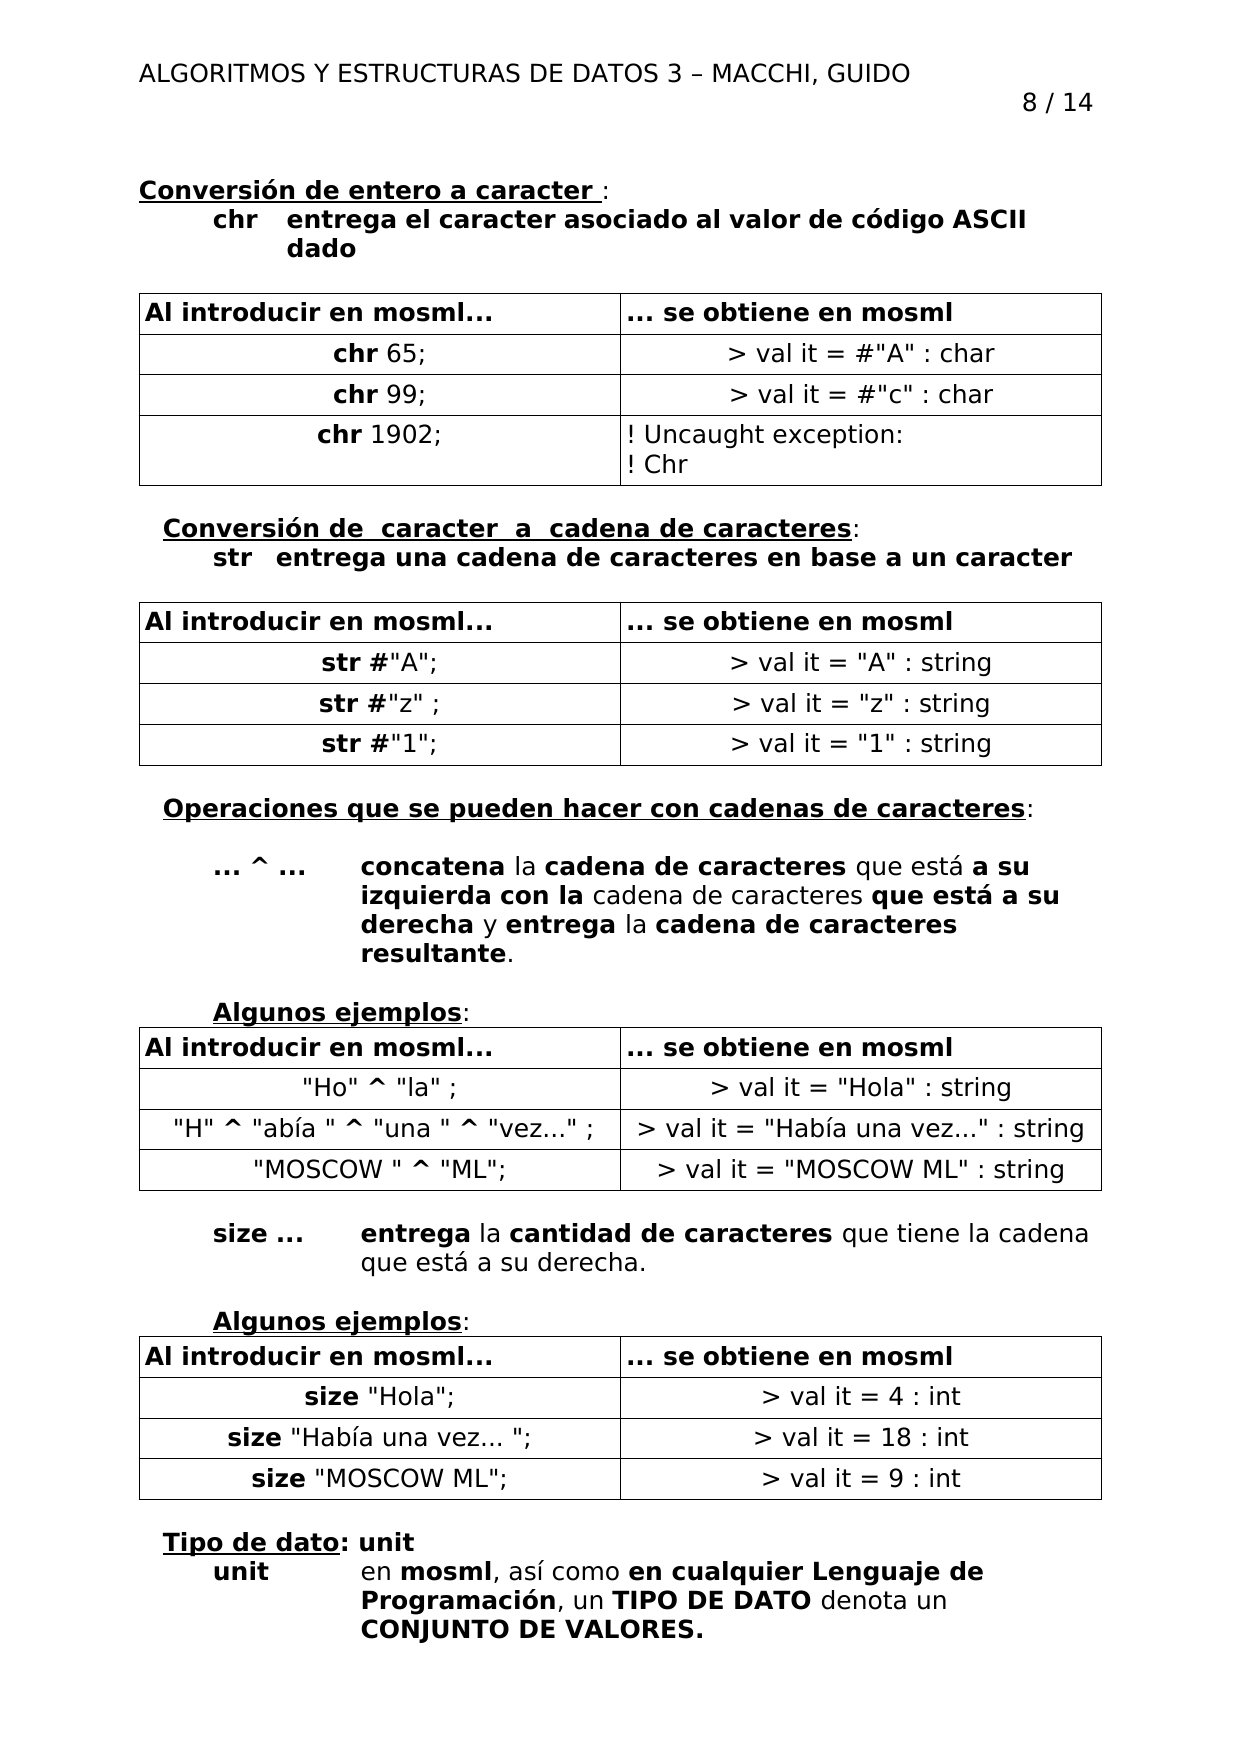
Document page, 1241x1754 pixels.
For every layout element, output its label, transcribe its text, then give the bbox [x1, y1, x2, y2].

table_cell "Ho" ^ "la" ; [140, 1069, 620, 1108]
table_cell > val it = "MOSCOW ML" : string [621, 1150, 1101, 1190]
table_cell chr 99; [140, 375, 620, 415]
text Operaciones que se pueden hacer con cadenas de caracteres: [139, 794, 1101, 823]
text Conversión de entero a caracter : [139, 176, 1101, 205]
table_cell > val it = #"A" : char [621, 335, 1101, 374]
text size ... entrega la cantidad de caracteres que tiene la cadena que está a su derecha. [139, 1219, 1101, 1278]
table_cell > val it = #"c" : char [621, 375, 1101, 415]
table_header ... se obtiene en mosml [621, 603, 1101, 642]
table_cell > val it = "Hola" : string [621, 1069, 1101, 1108]
table_header Al introducir en mosml... [140, 1337, 620, 1377]
text ... ^ ... concatena la cadena de caracteres que está a su izquierda con la cadena de caracteres que está a su derecha y entrega la cadena de caracteres resultante. [139, 852, 1101, 969]
text CONJUNTO DE VALORES. [139, 1616, 1101, 1645]
text unit en mosml, así como en cualquier Lenguaje de Programación, un TIPO DE DATO denota un [139, 1557, 1101, 1616]
table_header Al introducir en mosml... [140, 294, 620, 333]
text chr entrega el caracter asociado al valor de código ASCII dado [139, 205, 1101, 263]
table_cell str #"A"; [140, 643, 620, 683]
table_cell > val it = 4 : int [621, 1378, 1101, 1417]
table_cell size "Había una vez... "; [140, 1419, 620, 1458]
table_cell > val it = "A" : string [621, 643, 1101, 683]
table_cell chr 1902; [140, 416, 620, 485]
table_cell > val it = "z" : string [621, 684, 1101, 724]
table_cell ! Uncaught exception: ! Chr [621, 416, 1101, 485]
table_cell str #"1"; [140, 725, 620, 764]
table_cell > val it = 18 : int [621, 1419, 1101, 1458]
table_cell "MOSCOW " ^ "ML"; [140, 1150, 620, 1190]
table_cell size "MOSCOW ML"; [140, 1459, 620, 1499]
table_cell str #"z" ; [140, 684, 620, 724]
table_cell > val it = "Había una vez..." : string [621, 1110, 1101, 1149]
table_cell > val it = 9 : int [621, 1459, 1101, 1499]
text str entrega una cadena de caracteres en base a un caracter [139, 543, 1101, 572]
text Algunos ejemplos: [139, 1307, 1101, 1336]
table_cell > val it = "1" : string [621, 725, 1101, 764]
table_header ... se obtiene en mosml [621, 1337, 1101, 1377]
table_header Al introducir en mosml... [140, 603, 620, 642]
text Conversión de caracter a cadena de caracteres: [139, 514, 1101, 543]
table_cell "H" ^ "abía " ^ "una " ^ "vez..." ; [140, 1110, 620, 1149]
text Tipo de dato: unit [139, 1528, 1101, 1557]
table_header ... se obtiene en mosml [621, 294, 1101, 333]
table_header Al introducir en mosml... [140, 1028, 620, 1068]
table_cell chr 65; [140, 335, 620, 374]
text Algunos ejemplos: [139, 998, 1101, 1027]
table_header ... se obtiene en mosml [621, 1028, 1101, 1068]
table_cell size "Hola"; [140, 1378, 620, 1417]
